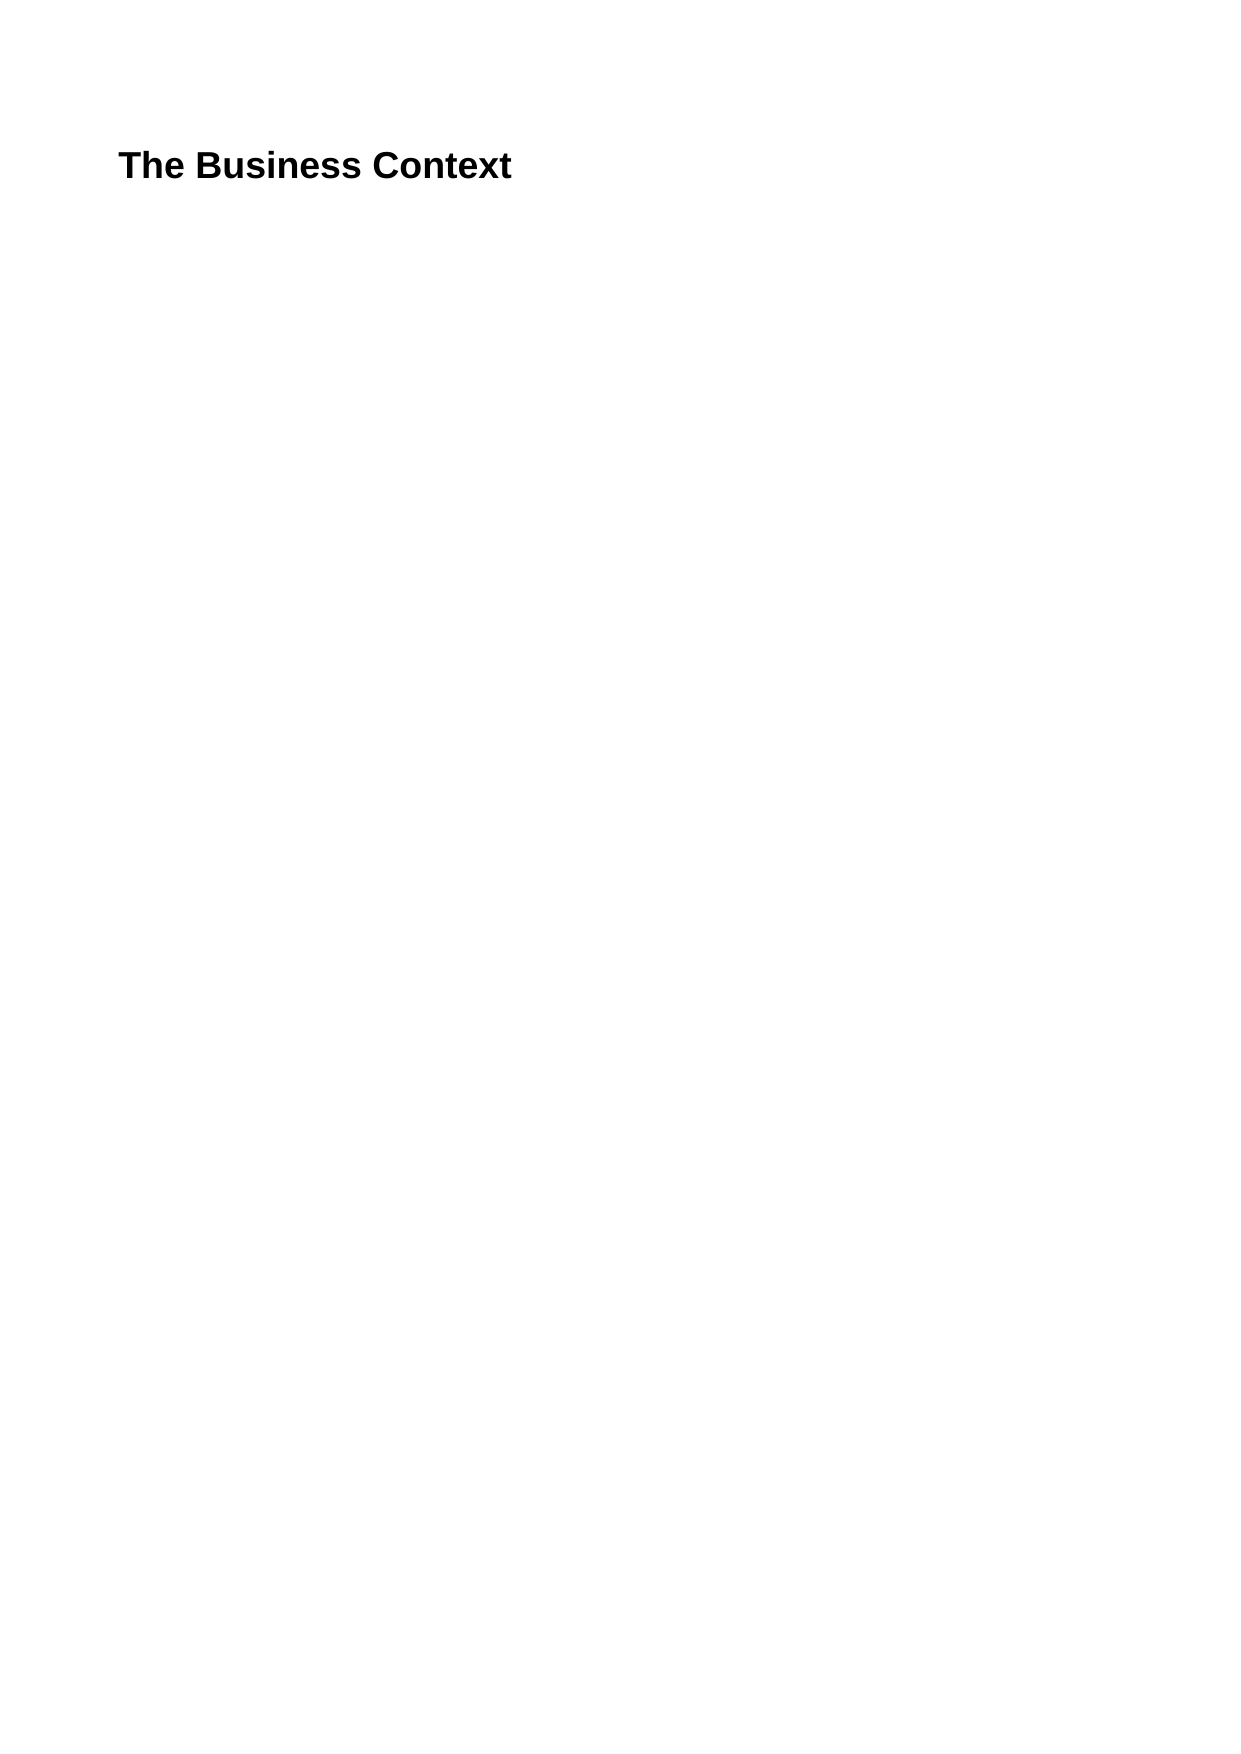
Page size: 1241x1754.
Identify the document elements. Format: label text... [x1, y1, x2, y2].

subtitle The Business Context [118, 143, 1122, 186]
